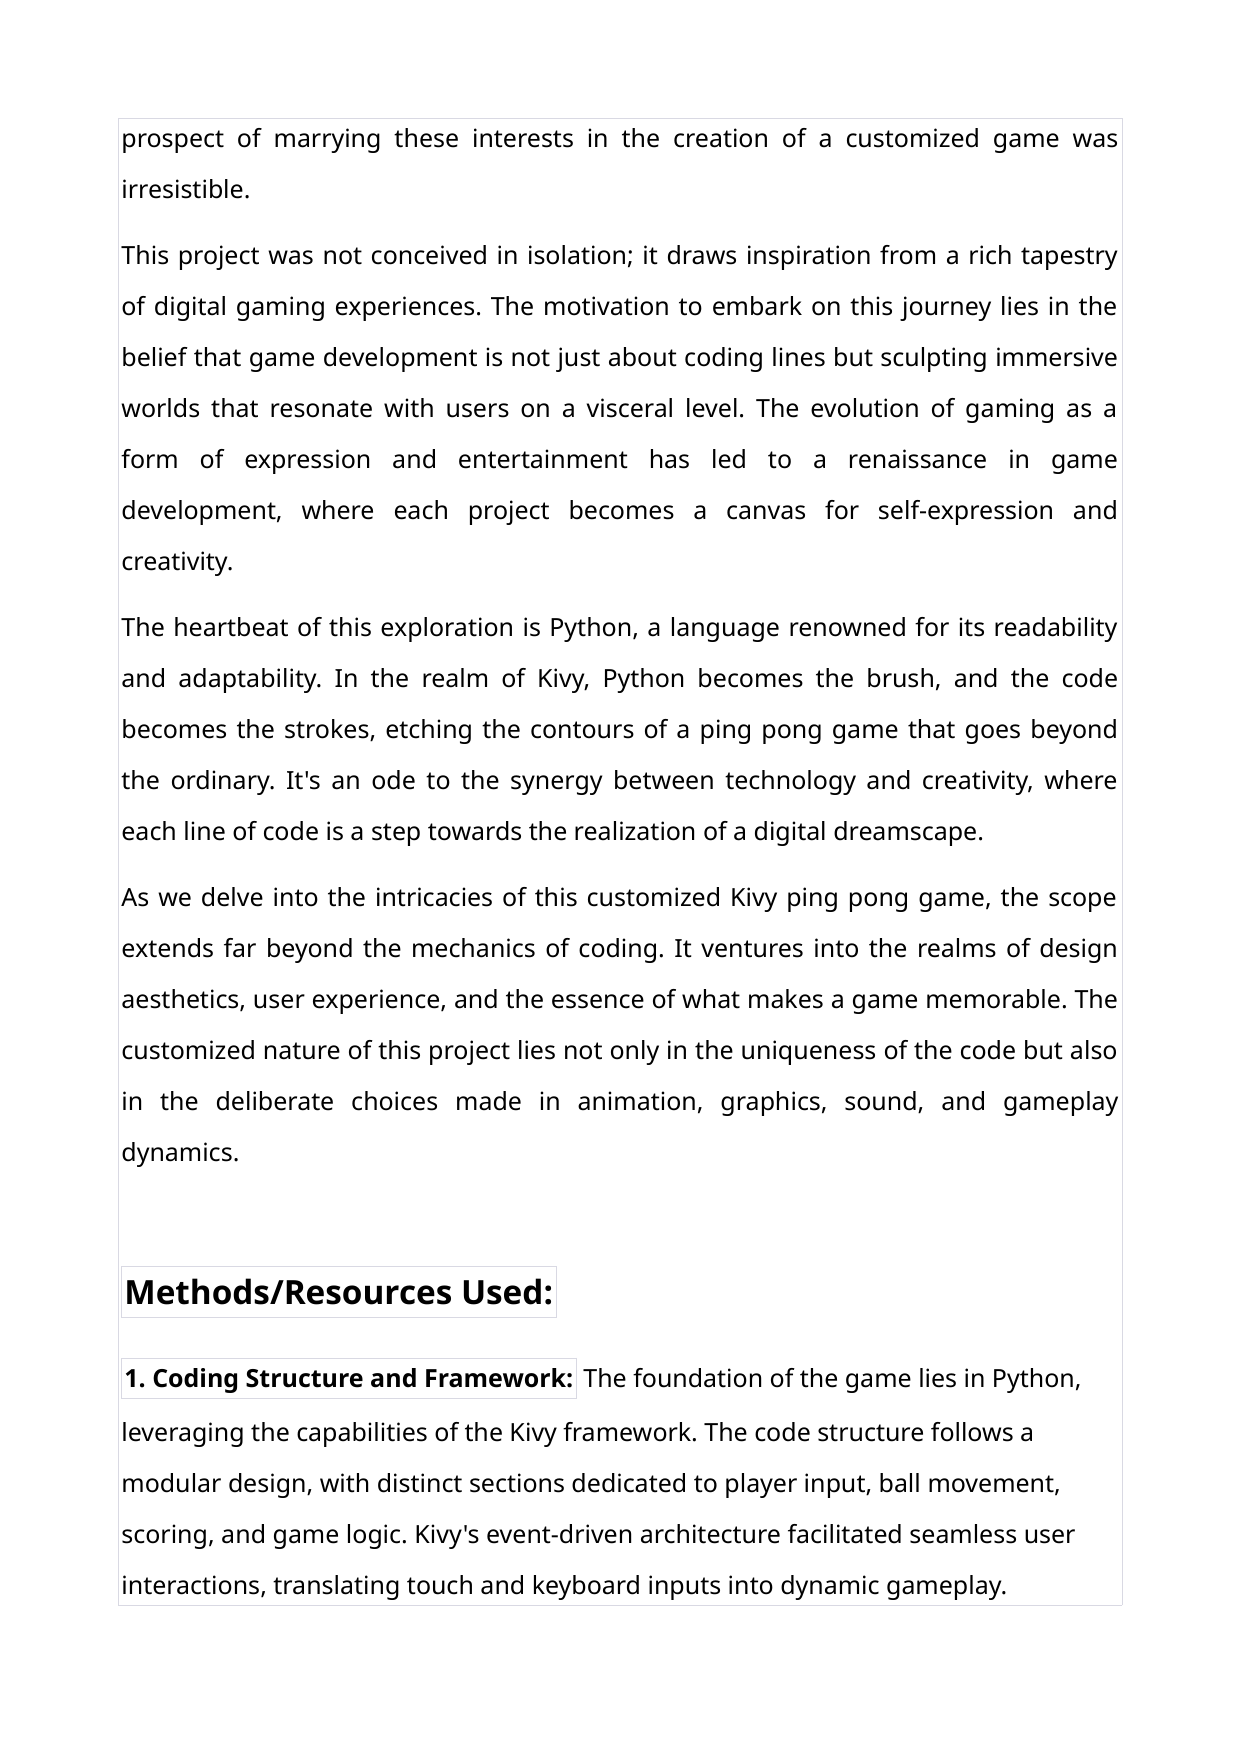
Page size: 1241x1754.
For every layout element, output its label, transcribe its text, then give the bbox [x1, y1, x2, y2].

text Methods/Resources Used: [119, 1263, 1122, 1317]
text The heartbeat of this exploration is Python, a language renowned for its readability and adaptability. In the realm of Kivy, Python becomes the brush, and the code becomes the strokes, etching the contours of a ping pong game that goes beyond the ordinary. It's an ode to the synergy between technology and creativity, where each line of code is a step towards the realization of a digital dreamscape. [119, 607, 1122, 848]
text prospect of marrying these interests in the creation of a customized game was irresistible. [119, 119, 1122, 206]
text 1. Coding Structure and Framework: The foundation of the game lies in Python, leveraging the capabilities of the Kivy framework. The code structure follows a modular design, with distinct sections dedicated to player input, ball movement, scoring, and game logic. Kivy's event-driven architecture facilitated seamless user interactions, translating touch and keyboard inputs into dynamic gameplay. [119, 1355, 1122, 1605]
text As we delve into the intricacies of this customized Kivy ping pong game, the scope extends far beyond the mechanics of coding. It ventures into the realms of design aesthetics, user experience, and the essence of what makes a game memorable. The customized nature of this project lies not only in the uniqueness of the code but also in the deliberate choices made in animation, graphics, sound, and gameplay dynamics. [119, 876, 1122, 1169]
text This project was not conceived in isolation; it draws inspiration from a rich tapestry of digital gaming experiences. The motivation to embark on this journey lies in the belief that game development is not just about coding lines but sculpting immersive worlds that resonate with users on a visceral level. The evolution of gaming as a form of expression and entertainment has led to a renaissance in game development, where each project becomes a canvas for self-expression and creativity. [119, 235, 1122, 578]
